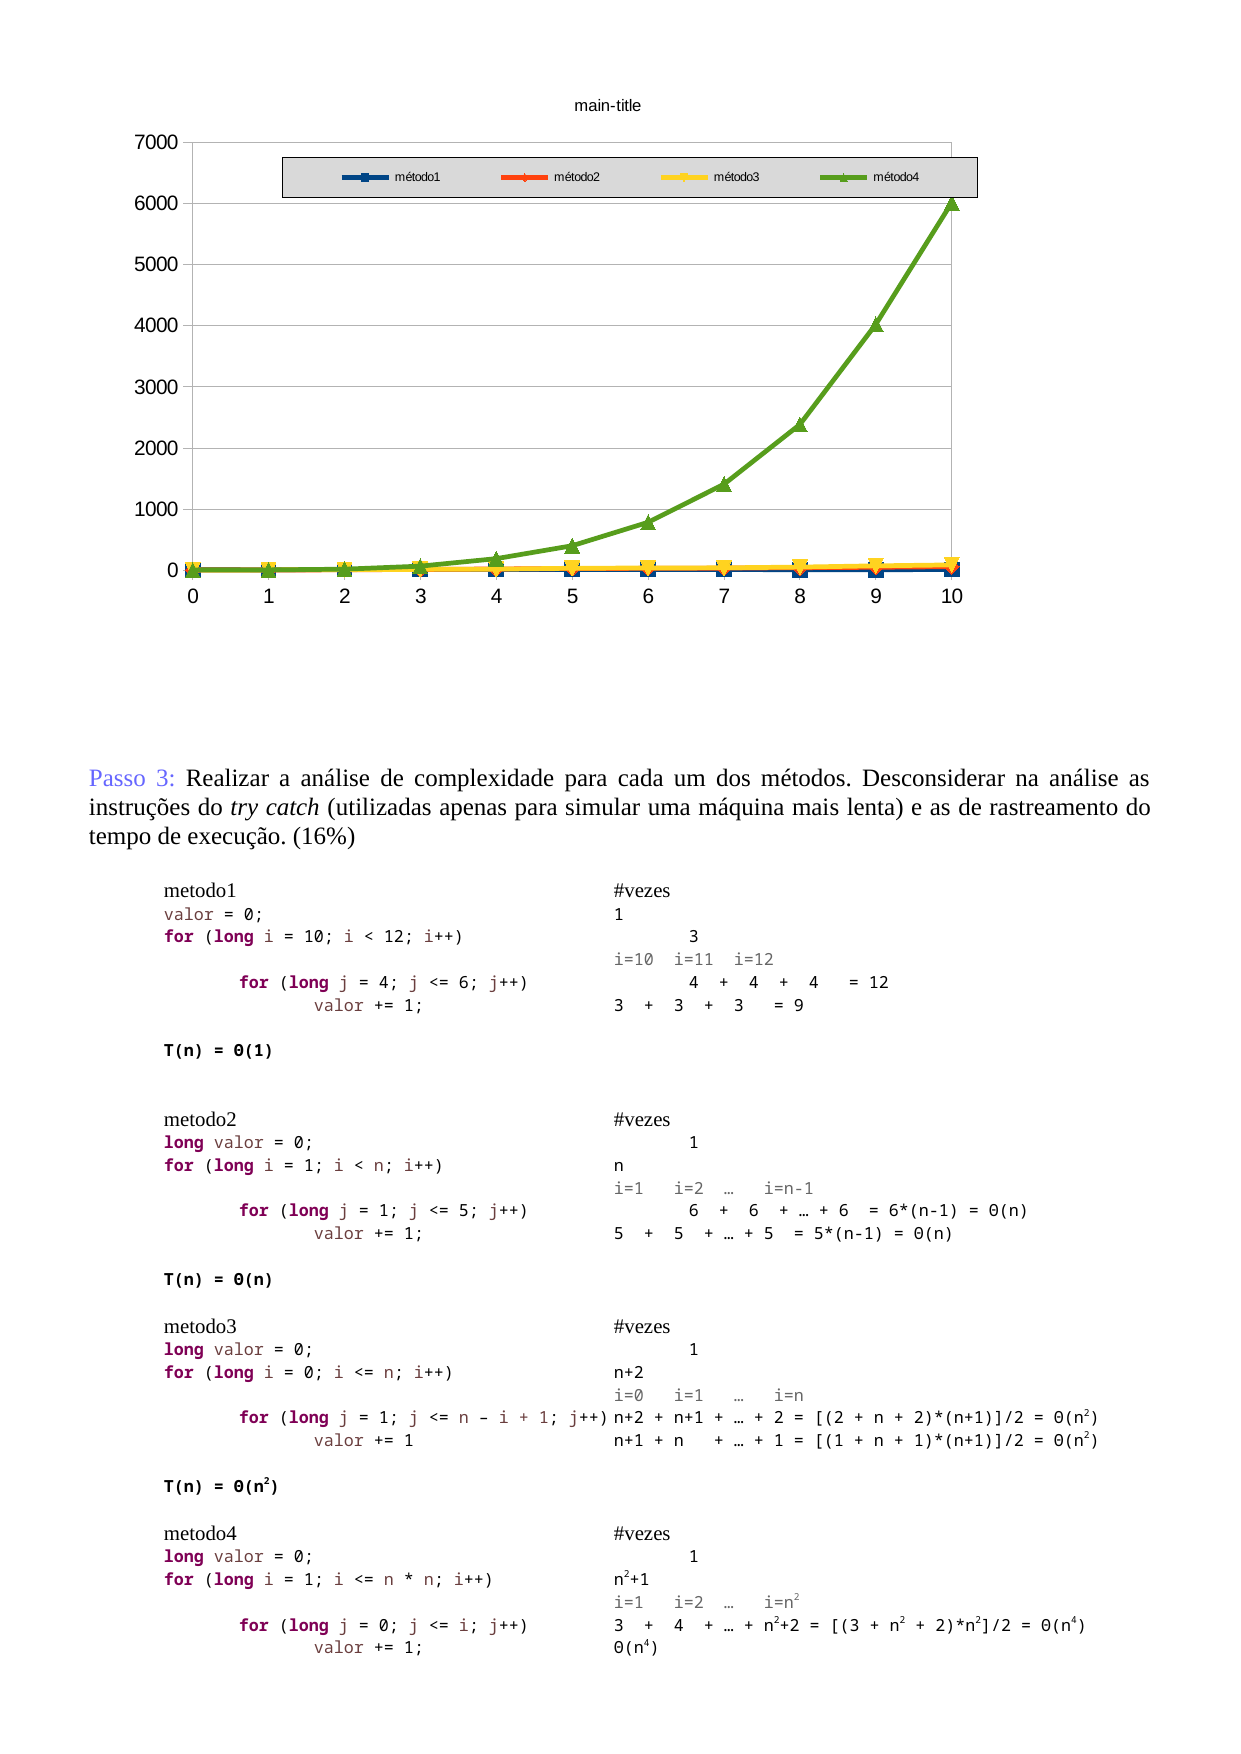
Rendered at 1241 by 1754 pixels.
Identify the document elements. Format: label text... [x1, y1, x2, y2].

text metodo1 #vezes [89, 878, 1152, 902]
text for (long i = 10; i < 12; i++) 3 [89, 925, 1152, 948]
text T(n) = Θ(n2) [89, 1474, 1152, 1497]
text Passo 3: Realizar a análise de complexidade para cada um dos métodos. Desconsiderar na análise as instruções do try catch (utilizadas apenas para simular uma máquina mais lenta) e as de rastreamento do tempo de execução. (16%) [89, 763, 1152, 849]
text for (long j = 1; j <= n – i + 1; j++) n+2 + n+1 + … + 2 = [(2 + n + 2)*(n+1)]/2 = Θ(n2) [89, 1406, 1152, 1429]
text for (long j = 0; j <= i; j++) 3 + 4 + … + n2+2 = [(3 + n2 + 2)*n2]/2 = Θ(n4) [89, 1613, 1152, 1636]
text i=0 i=1 … i=n [89, 1383, 1152, 1406]
text valor += 1 n+1 + n + … + 1 = [(1 + n + 1)*(n+1)]/2 = Θ(n2) [89, 1429, 1152, 1451]
text metodo4 #vezes [89, 1521, 1152, 1545]
text for (long i = 0; i <= n; i++) n+2 [89, 1361, 1152, 1383]
text metodo3 #vezes [89, 1314, 1152, 1338]
text for (long j = 1; j <= 5; j++) 6 + 6 + … + 6 = 6*(n-1) = Θ(n) [89, 1199, 1152, 1222]
text for (long i = 1; i <= n * n; i++) n2+1 [89, 1568, 1152, 1590]
text long valor = 0; 1 [89, 1545, 1152, 1568]
text i=1 i=2 … i=n2 [89, 1590, 1152, 1613]
text i=1 i=2 … i=n-1 [89, 1176, 1152, 1199]
text i=10 i=11 i=12 [89, 948, 1152, 971]
text valor = 0; 1 [89, 902, 1152, 925]
text metodo2 #vezes [89, 1107, 1152, 1131]
text valor += 1; Θ(n4) [89, 1636, 1152, 1658]
text valor += 1; 3 + 3 + 3 = 9 [89, 993, 1152, 1016]
text for (long j = 4; j <= 6; j++) 4 + 4 + 4 = 12 [89, 971, 1152, 993]
text T(n) = Θ(1) [89, 1039, 1152, 1061]
text long valor = 0; 1 [89, 1131, 1152, 1153]
text valor += 1; 5 + 5 + … + 5 = 5*(n-1) = Θ(n) [89, 1222, 1152, 1244]
text long valor = 0; 1 [89, 1338, 1152, 1361]
text for (long i = 1; i < n; i++) n [89, 1153, 1152, 1176]
text T(n) = Θ(n) [89, 1267, 1152, 1290]
